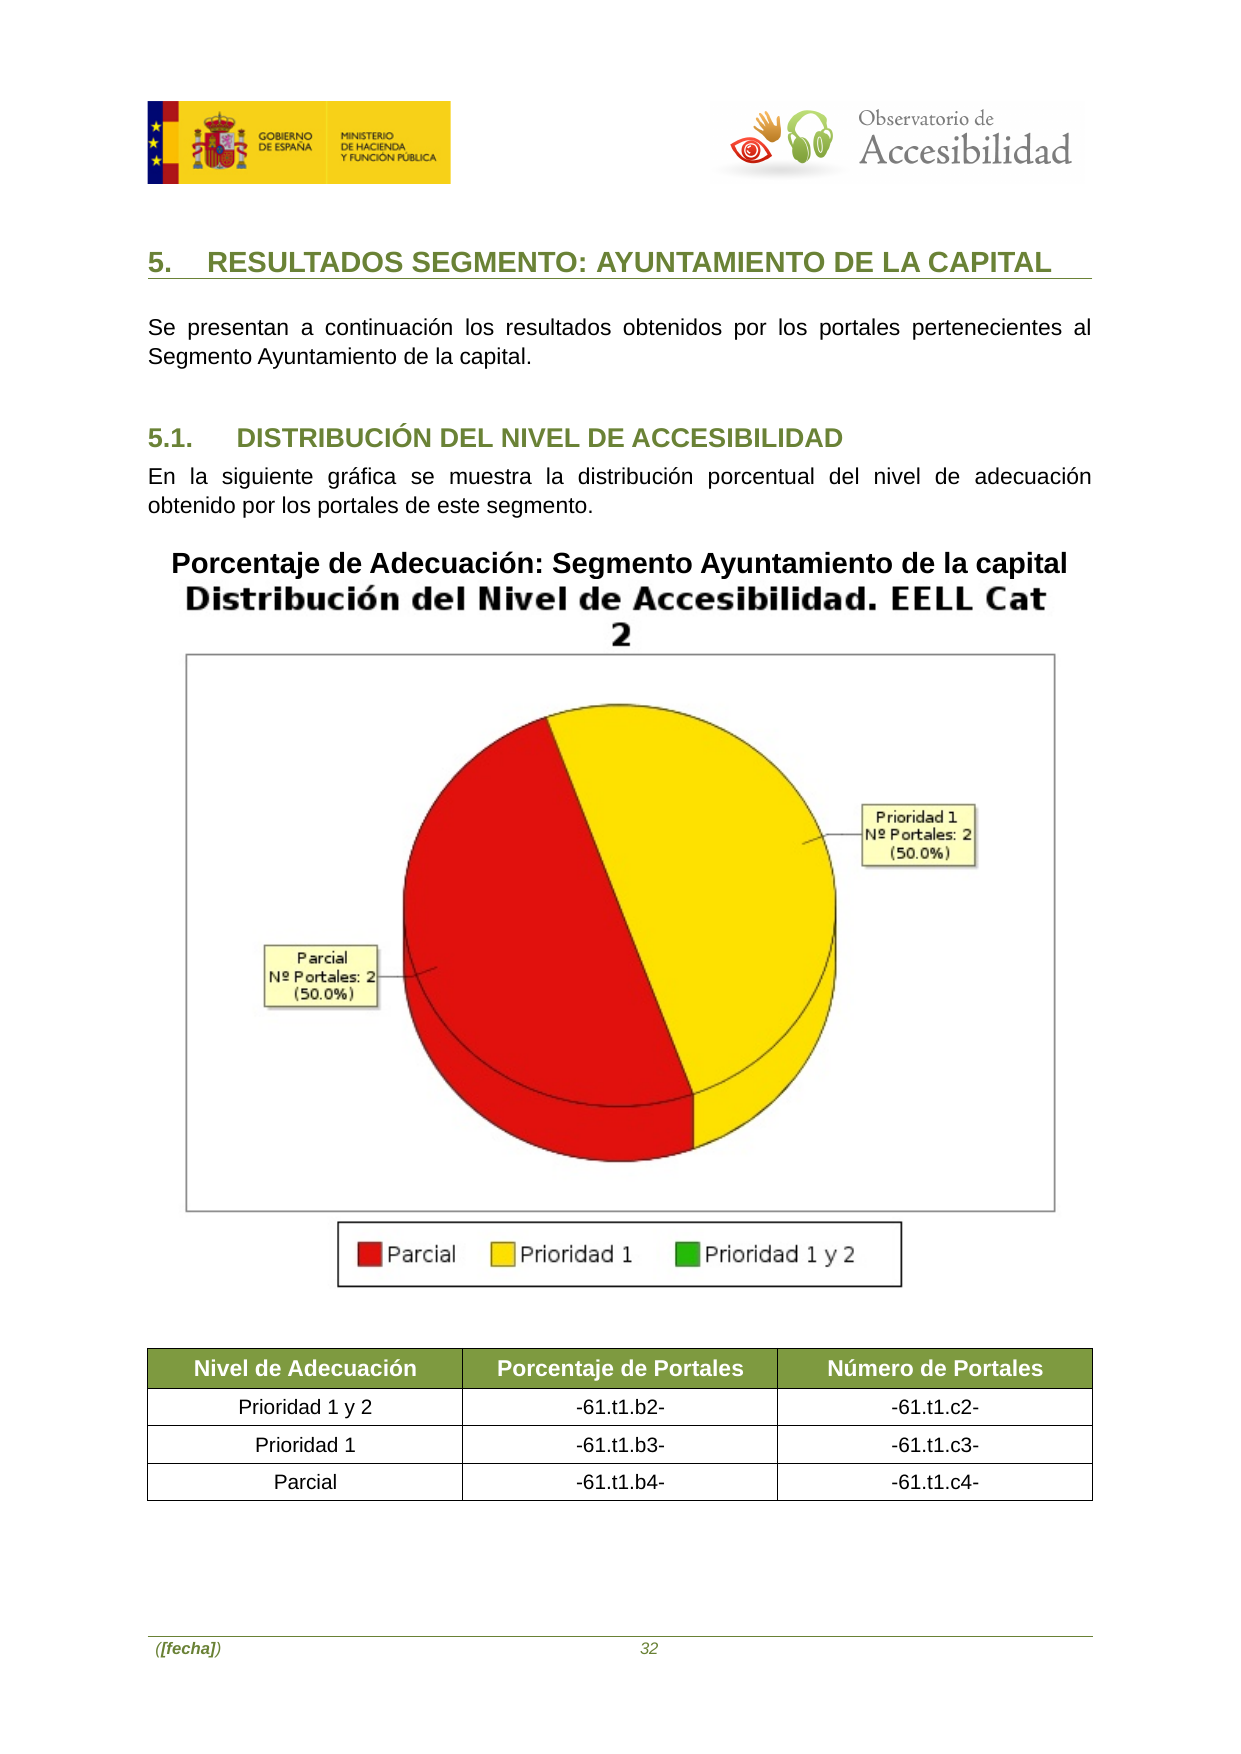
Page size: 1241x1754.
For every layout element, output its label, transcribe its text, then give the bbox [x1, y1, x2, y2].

table_cell Prioridad 1 [148, 1426, 462, 1463]
table_header Porcentaje de Portales [463, 1349, 777, 1388]
picture [710, 101, 1086, 184]
subtitle Distribución del nivel de accesibilidad [148, 422, 1092, 453]
picture [178, 579, 1062, 1289]
subtitle Resultados Segmento: Ayuntamiento de la capital [148, 245, 1092, 278]
table_cell Parcial [148, 1464, 462, 1500]
table_header Nivel de Adecuación [148, 1349, 462, 1388]
text Se presentan a continuación los resultados obtenidos por los portales pertenecientes al Segmento Ayuntamiento de la capital. [148, 314, 1092, 369]
table_cell -61.t1.b2- [463, 1389, 777, 1425]
table_cell -61.t1.c2- [778, 1389, 1092, 1425]
picture [147, 101, 451, 184]
text En la siguiente gráfica se muestra la distribución porcentual del nivel de adecuación obtenido por los portales de este segmento. [148, 463, 1092, 518]
table_cell -61.t1.b4- [463, 1464, 777, 1500]
text Porcentaje de Adecuación: Segmento Ayuntamiento de la capital [148, 546, 1092, 579]
table_header Número de Portales [778, 1349, 1092, 1388]
table_cell Prioridad 1 y 2 [148, 1389, 462, 1425]
table_cell -61.t1.c3- [778, 1426, 1092, 1463]
table_cell -61.t1.c4- [778, 1464, 1092, 1500]
table_cell -61.t1.b3- [463, 1426, 777, 1463]
